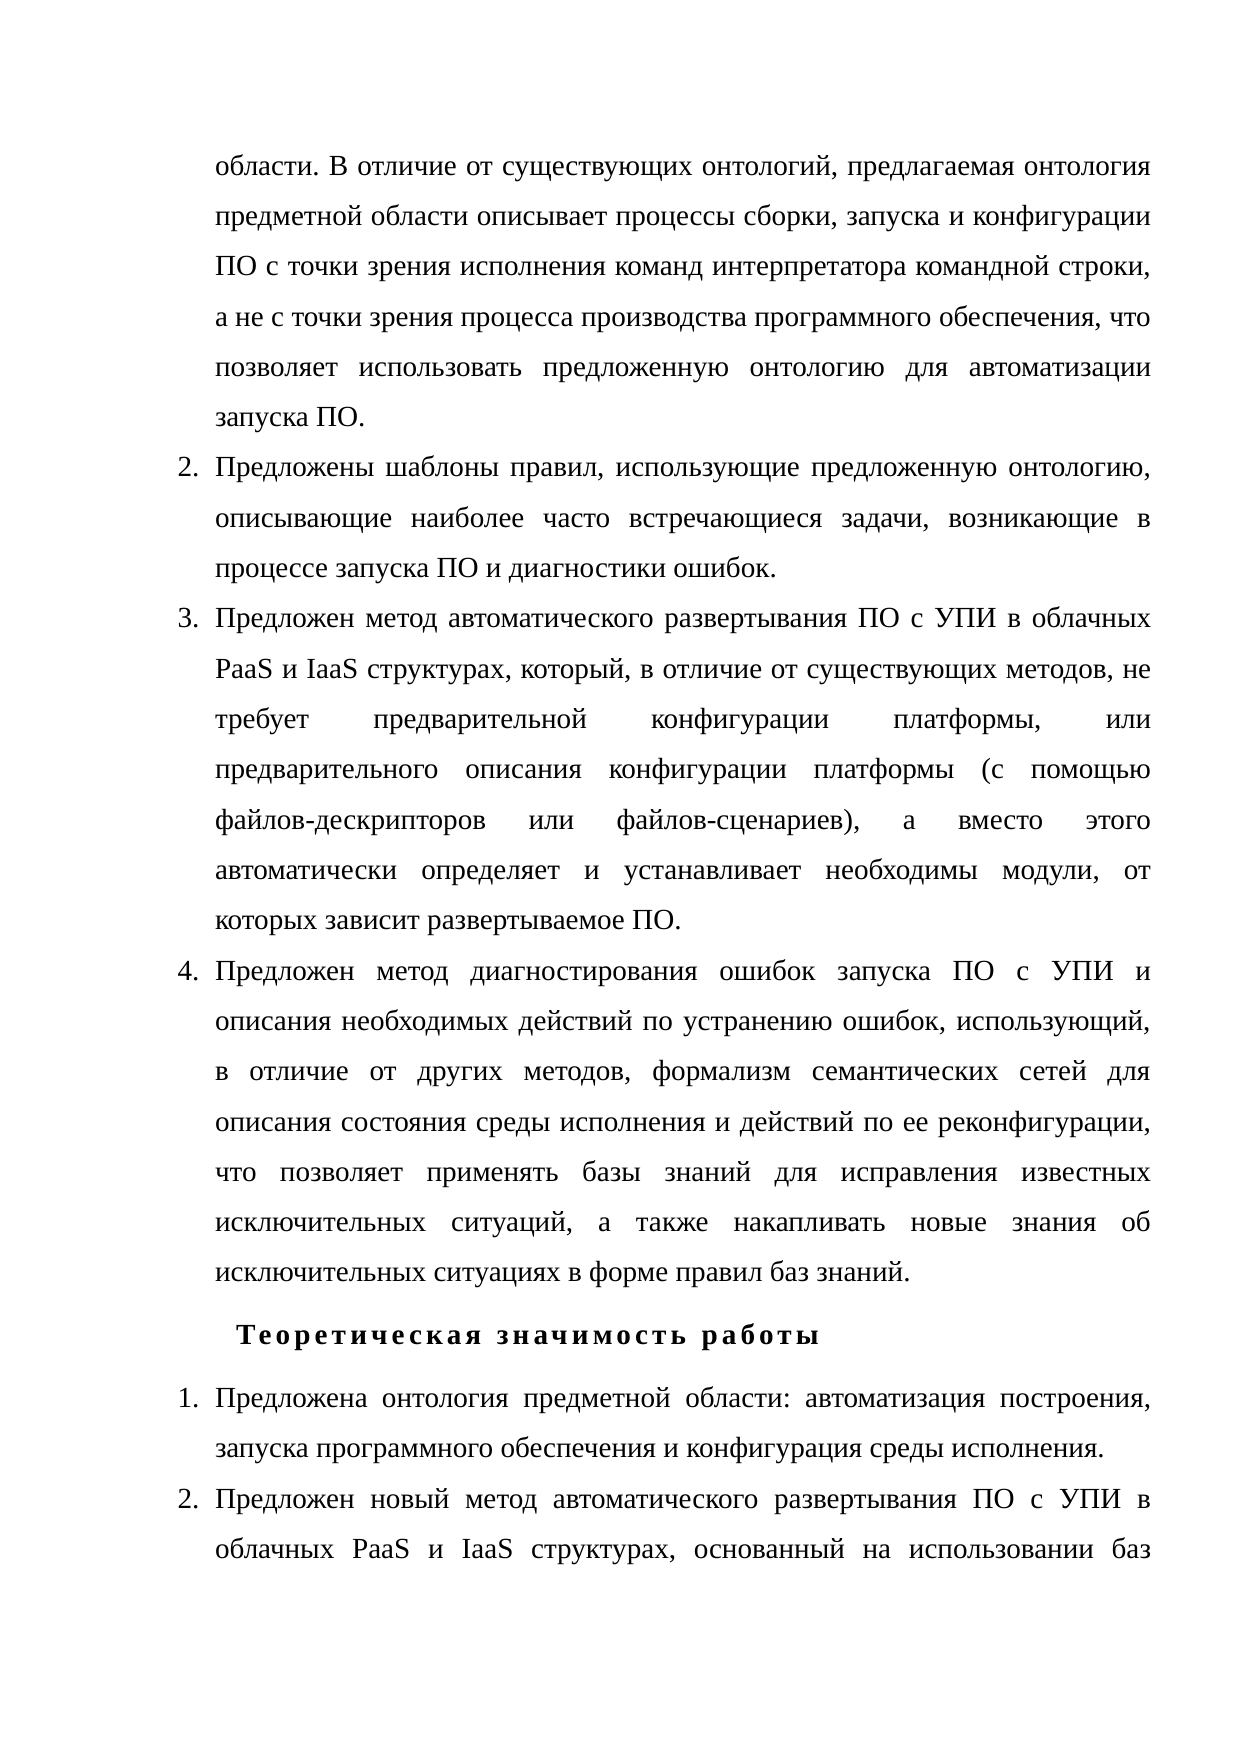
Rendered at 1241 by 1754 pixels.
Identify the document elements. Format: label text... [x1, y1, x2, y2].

list Предложен метод автоматического развертывания ПО с УПИ в облачных PaaS и IaaS структурах, который, в отличие от существующих методов, не требует предварительной конфигурации платформы, или предварительного описания конфигурации платформы (с помощью файлов-дескрипторов или файлов-сценариев), а вместо этого автоматически определяет и устанавливает необходимы модули, от которых зависит развертываемое ПО. [177, 601, 1152, 936]
list Предложена онтология предметной области: автоматизация построения, запуска программного обеспечения и конфигурация среды исполнения. [177, 1380, 1152, 1464]
list области. В отличие от существующих онтологий, предлагаемая онтология предметной области описывает процессы сборки, запуска и конфигурации ПО с точки зрения исполнения команд интерпретатора командной строки, а не с точки зрения процесса производства программного обеспечения, что позволяет использовать предложенную онтологию для автоматизации запуска ПО. [177, 148, 1152, 433]
list Предложен новый метод автоматического развертывания ПО с УПИ в облачных PaaS и IaaS структурах, основанный на использовании баз [177, 1481, 1152, 1565]
list Предложены шаблоны правил, использующие предложенную онтологию, описывающие наиболее часто встречающиеся задачи, возникающие в процессе запуска ПО и диагностики ошибок. [177, 449, 1152, 584]
text Теоретическая значимость работы [177, 1317, 1152, 1351]
list Предложен метод диагностирования ошибок запуска ПО с УПИ и описания необходимых действий по устранению ошибок, использующий, в отличие от других методов, формализм семантических сетей для описания состояния среды исполнения и действий по ее реконфигурации, что позволяет применять базы знаний для исправления известных исключительных ситуаций, а также накапливать новые знания об исключительных ситуациях в форме правил баз знаний. [177, 953, 1152, 1288]
